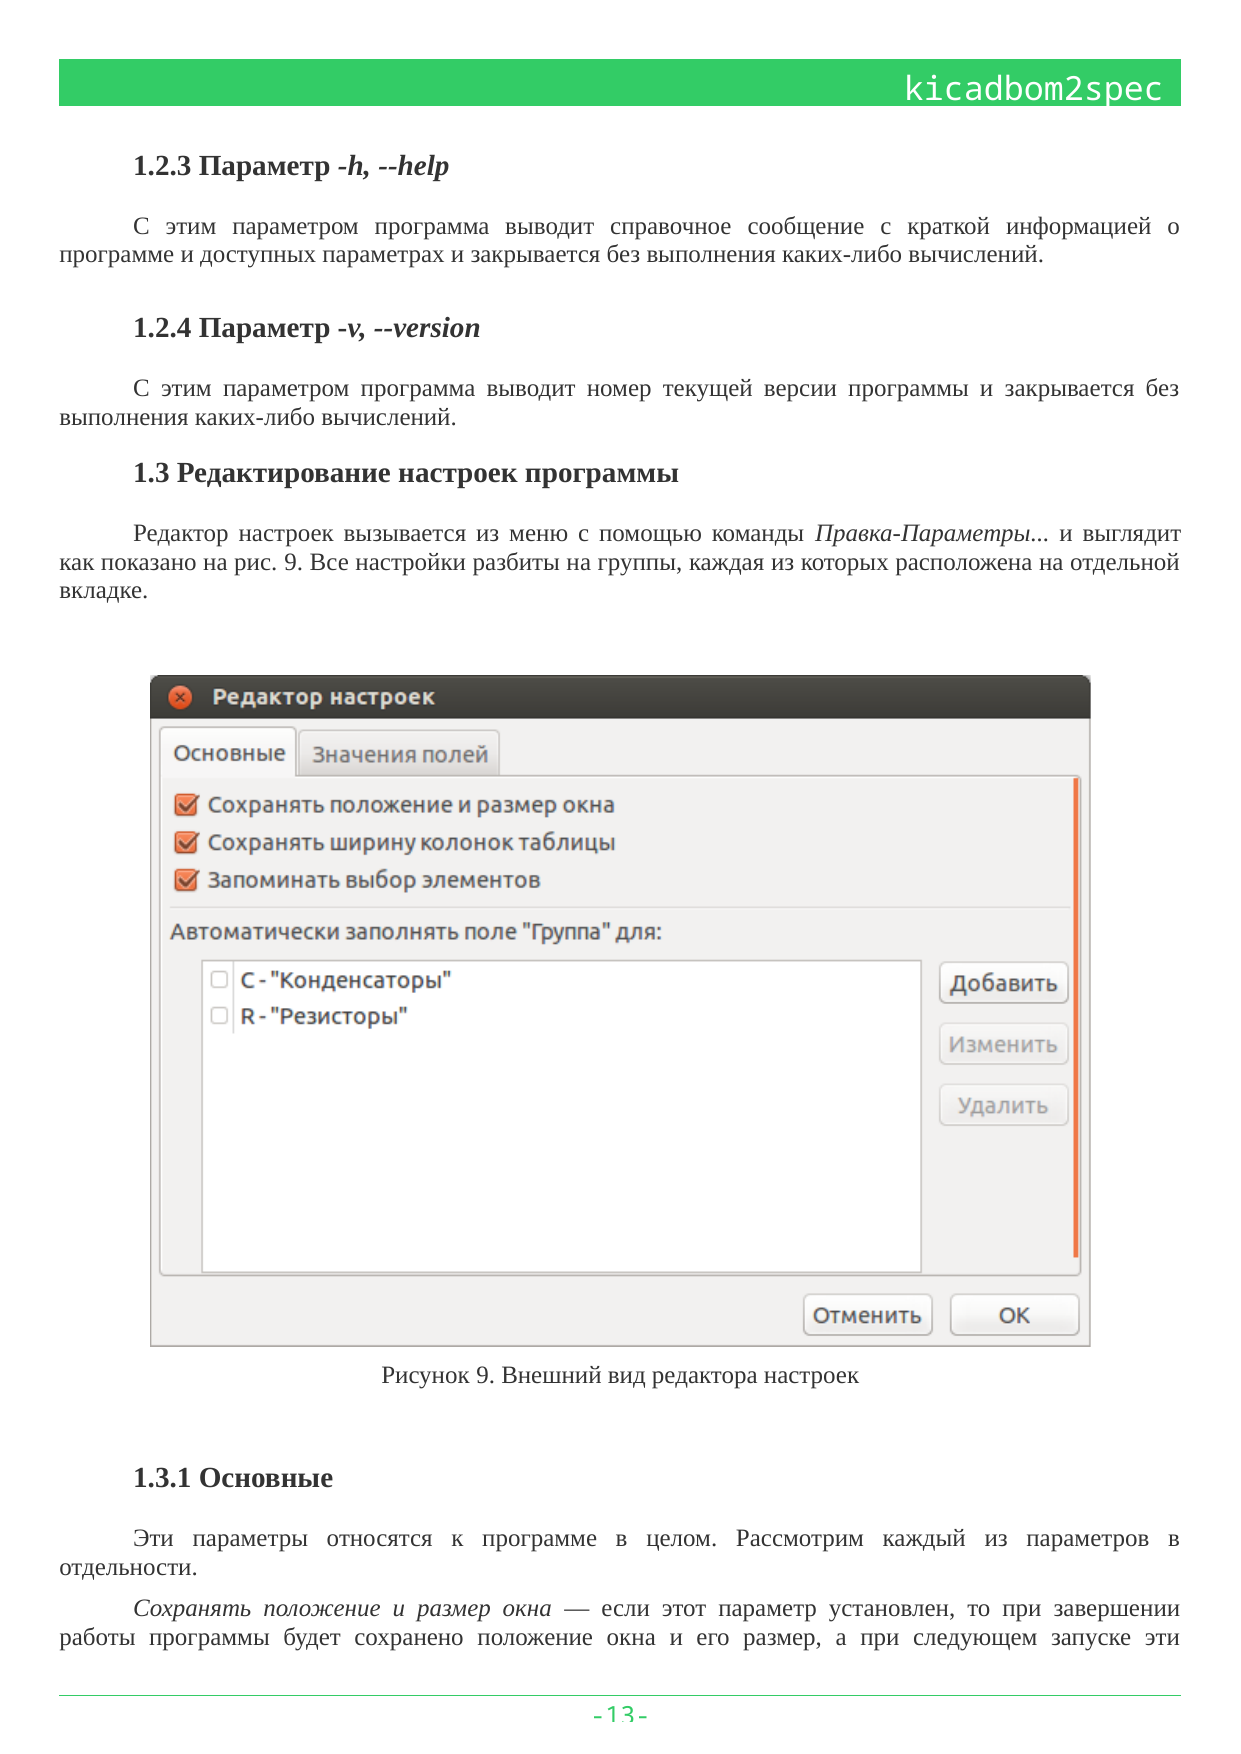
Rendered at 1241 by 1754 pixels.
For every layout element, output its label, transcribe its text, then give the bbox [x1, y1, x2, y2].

text С этим параметром программа выводит номер текущей версии программы и закрывается без выполнения каких-либо вычислений. [59, 373, 1181, 431]
text Эти параметры относятся к программе в целом. Рассмотрим каждый из параметров в отдельности. [59, 1523, 1181, 1581]
text Сохранять положение и размер окна — если этот параметр установлен, то при завершении работы программы будет сохранено положение окна и его размер, а при следующем запуске эти [59, 1593, 1181, 1651]
subtitle 1.3.1 Основные [133, 1460, 1181, 1493]
subtitle 1.3 Редактирование настроек программы [133, 455, 1181, 488]
picture [150, 675, 1091, 1347]
text С этим параметром программа выводит справочное сообщение с краткой информацией о программе и доступных параметрах и закрывается без выполнения каких-либо вычислений. [59, 211, 1181, 268]
subtitle 1.2.3 Параметр -h, --help [133, 148, 1181, 181]
subtitle 1.2.4 Параметр -v, --version [133, 310, 1181, 344]
text Редактор настроек вызывается из меню с помощью команды Правка-Параметры... и выглядит как показано на рис. 9. Все настройки разбиты на группы, каждая из которых расположена на отдельной вкладке. [59, 518, 1181, 604]
text Рисунок 9. Внешний вид редактора настроек [150, 1347, 1090, 1389]
